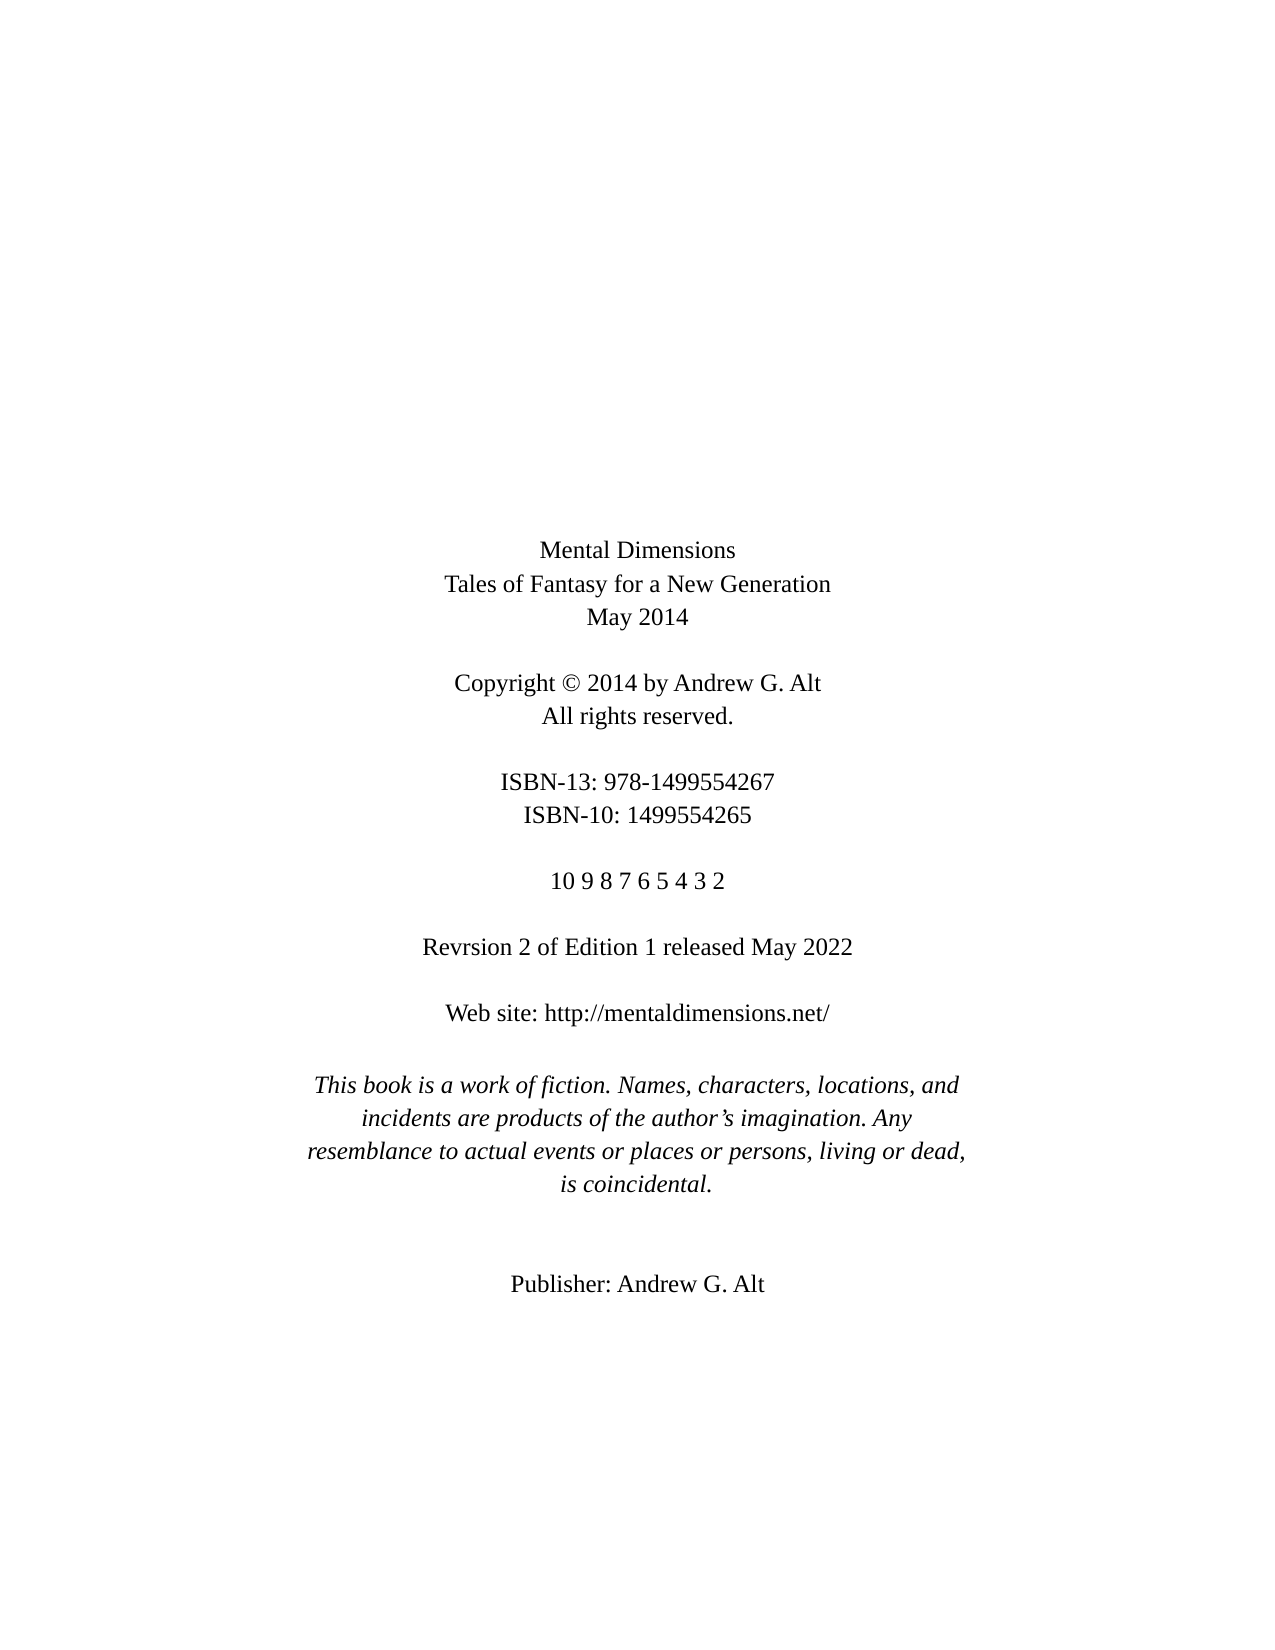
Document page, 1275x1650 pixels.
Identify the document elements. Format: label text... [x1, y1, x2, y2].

text May 2014 [187, 602, 1087, 630]
text ISBN-13: 978-1499554267 [187, 767, 1087, 796]
table_header This book is a work of fiction. Names, characters, locations, and incidents are products of the author’s imagination. Any resemblance to actual events or places or persons, living or dead, is coincidental. [300, 1064, 975, 1203]
text Publisher: Andrew G. Alt [187, 1269, 1087, 1298]
text Web site: http://mentaldimensions.net/ [187, 998, 1087, 1027]
text Copyright © 2014 by Andrew G. Alt [187, 668, 1087, 696]
text Tales of Fantasy for a New Generation [187, 569, 1087, 597]
text ISBN-10: 1499554265 [187, 800, 1087, 828]
text All rights reserved. [187, 701, 1087, 729]
text 10 9 8 7 6 5 4 3 2 [187, 866, 1087, 894]
text Revrsion 2 of Edition 1 released May 2022 [187, 932, 1087, 961]
text Mental Dimensions [187, 536, 1087, 564]
